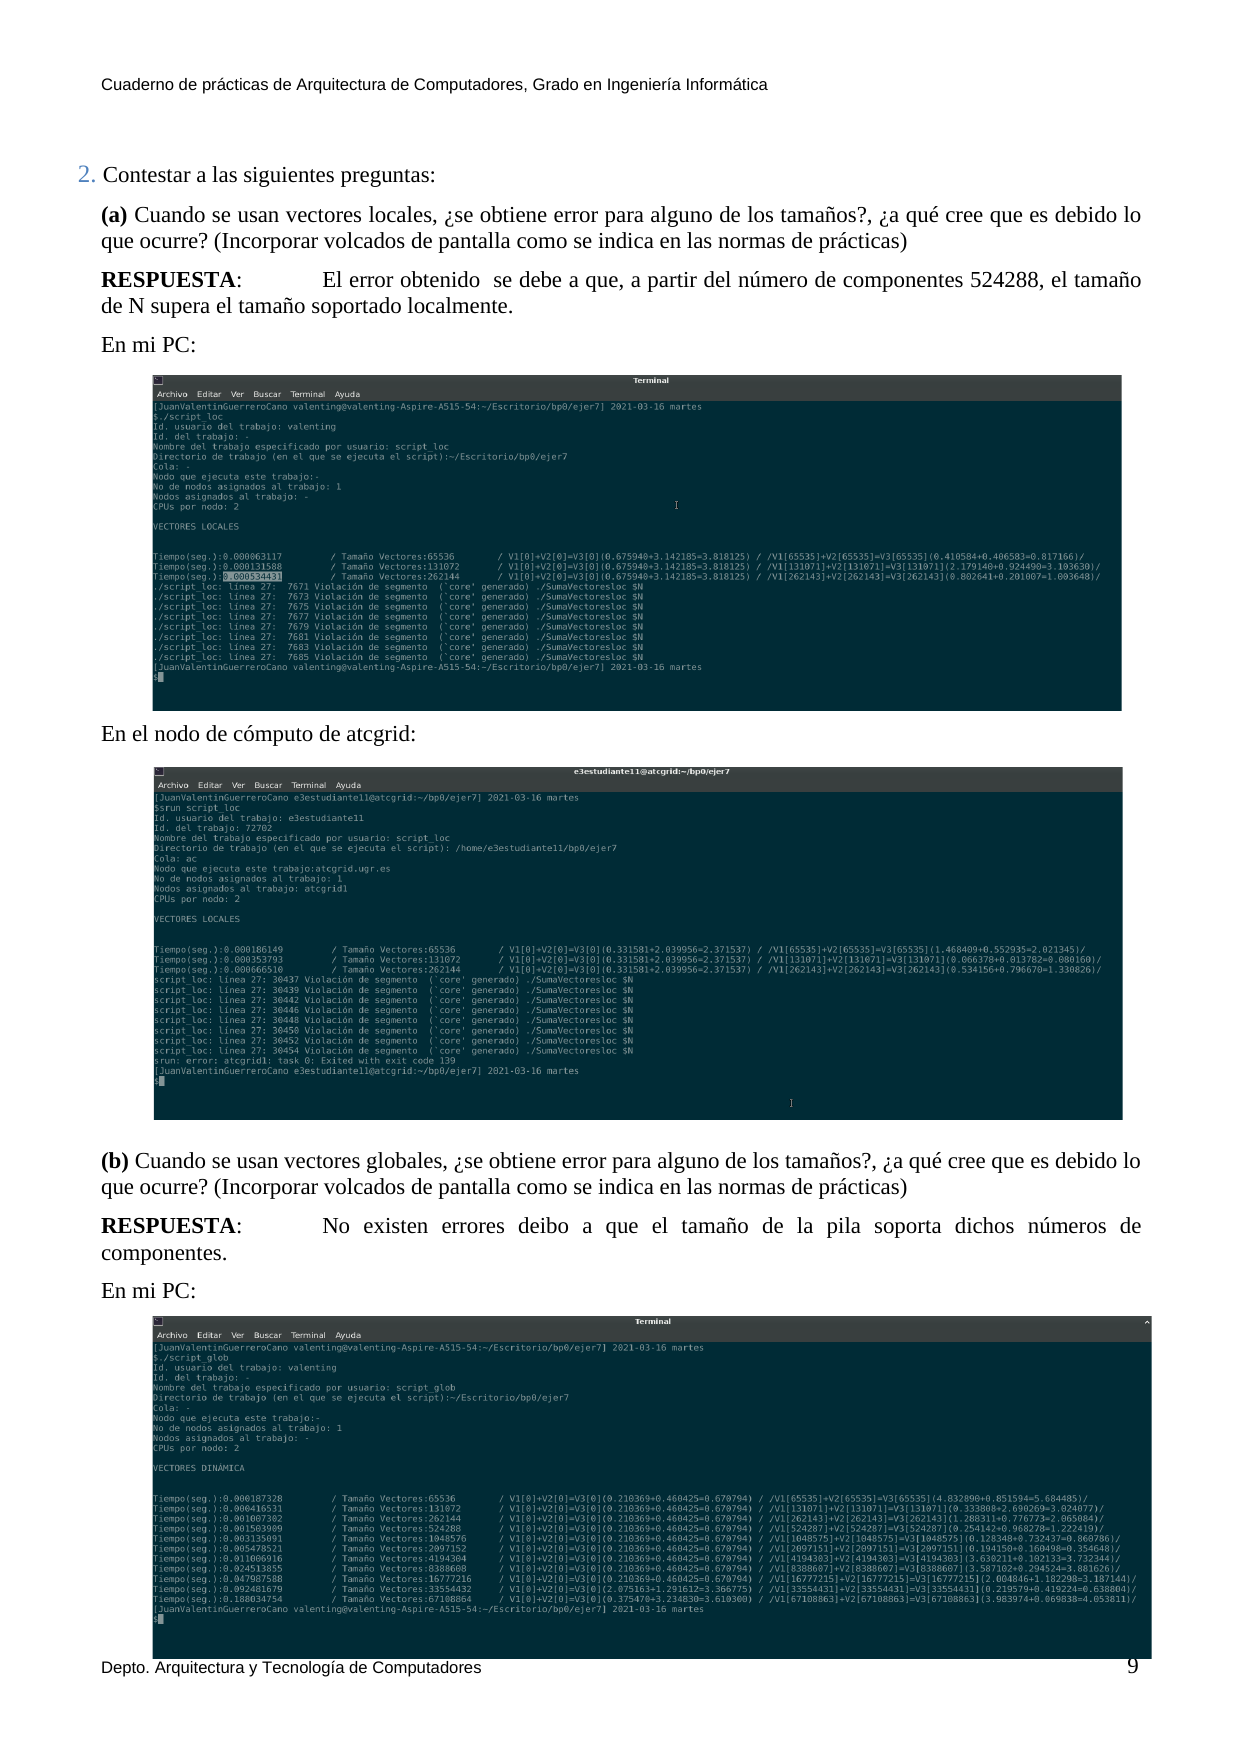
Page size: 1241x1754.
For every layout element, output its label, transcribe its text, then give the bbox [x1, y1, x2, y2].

list Contestar a las siguientes preguntas: [71, 159, 1143, 188]
picture [165, 1497, 176, 1501]
list RESPUESTA: No existen errores deibo a que el tamaño de la pila soporta dichos números de componentes. [101, 1212, 1143, 1265]
picture [165, 1567, 176, 1571]
picture [156, 1615, 163, 1623]
picture [348, 565, 364, 569]
picture [349, 968, 365, 972]
picture [165, 1557, 176, 1561]
picture [370, 1069, 379, 1075]
list RESPUESTA: El error obtenido se debe a que, a partir del número de componentes 524288, el tamaño de N supera el tamaño soportado localmente. [101, 266, 1143, 318]
list (b) Cuando se usan vectores globales, ¿se obtiene error para alguno de los tamaños?, ¿a qué cree que es debido lo que ocurre? (Incorporar volcados de pantalla como se indica en las normas de prácticas) [101, 1147, 1143, 1200]
picture [165, 1507, 176, 1511]
picture [349, 958, 365, 962]
list En mi PC: [101, 331, 1143, 357]
picture [338, 1346, 348, 1352]
picture [165, 1527, 176, 1531]
picture [152, 375, 1122, 400]
picture [165, 1547, 176, 1551]
list En el nodo de cómputo de atcgrid: [101, 719, 1143, 746]
list En mi PC: [101, 1277, 1143, 1304]
picture [348, 575, 364, 579]
picture [152, 1316, 1152, 1341]
picture [224, 572, 281, 581]
list (a) Cuando se usan vectores locales, ¿se obtiene error para alguno de los tamaños?, ¿a qué cree que es debido lo que ocurre? (Incorporar volcados de pantalla como se indica en las normas de prácticas) [101, 201, 1143, 253]
picture [156, 673, 163, 681]
picture [153, 767, 1123, 791]
picture [349, 948, 365, 952]
picture [348, 555, 364, 559]
picture [165, 1517, 176, 1521]
picture [165, 1537, 176, 1541]
picture [157, 1077, 164, 1085]
